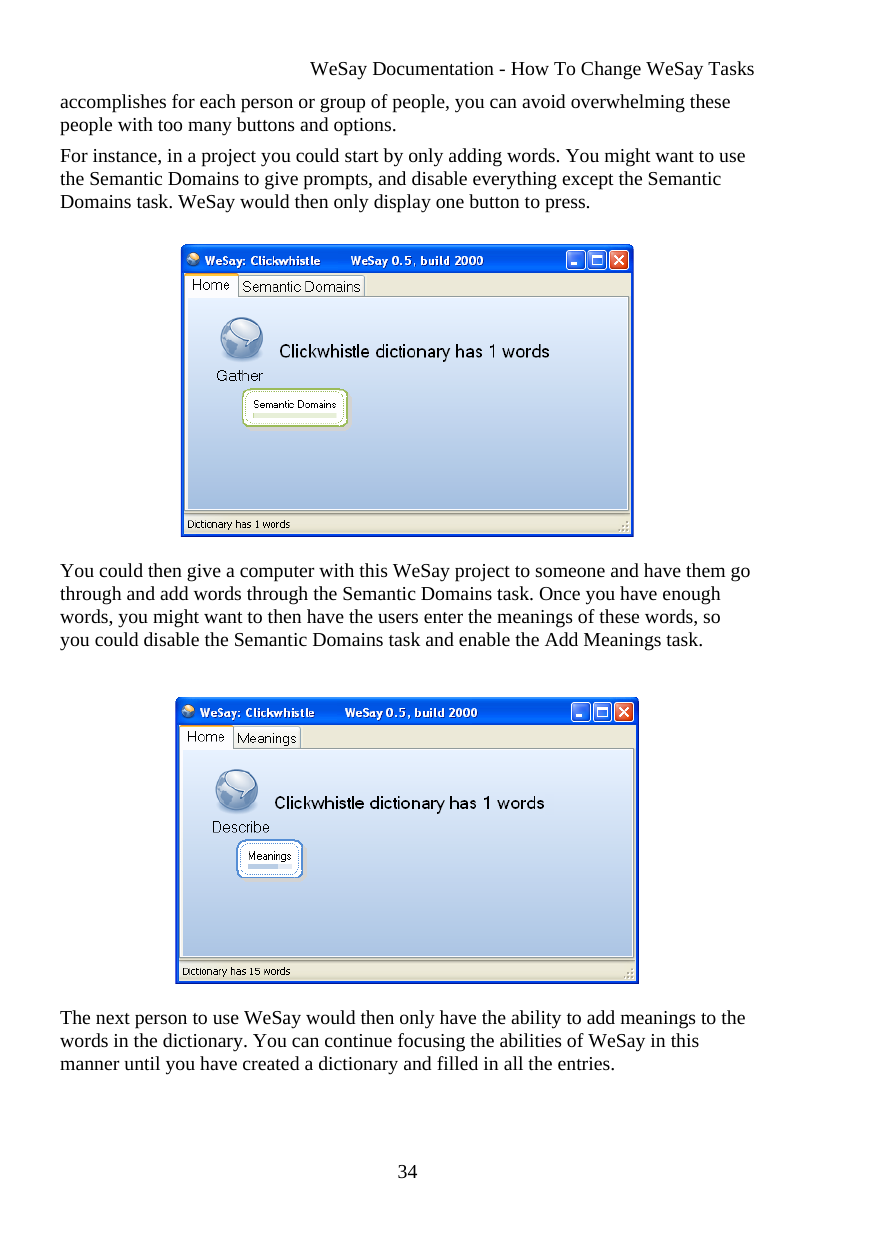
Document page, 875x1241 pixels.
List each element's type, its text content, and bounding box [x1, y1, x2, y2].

text The next person to use WeSay would then only have the ability to add meanings to the words in the dictionary. You can continue focusing the abilities of WeSay in this manner until you have created a dictionary and filled in all the entries. [60, 664, 754, 1074]
text For instance, in a project you could start by only adding words. You might want to use the Semantic Domains to give prompts, and disable everything except the Semantic Domains task. WeSay would then only display one button to press. [60, 144, 754, 213]
text accomplishes for each person or group of people, you can avoid overwhelming these people with too many buttons and options. [60, 90, 754, 136]
text You could then give a computer with this WeSay project to someone and have them go through and add words through the Semantic Domains task. Once you have enough words, you might want to then have the users enter the meanings of these words, so you could disable the Semantic Domains task and enable the Add Meanings task. [60, 222, 754, 651]
picture [175, 697, 639, 984]
picture [180, 244, 634, 537]
